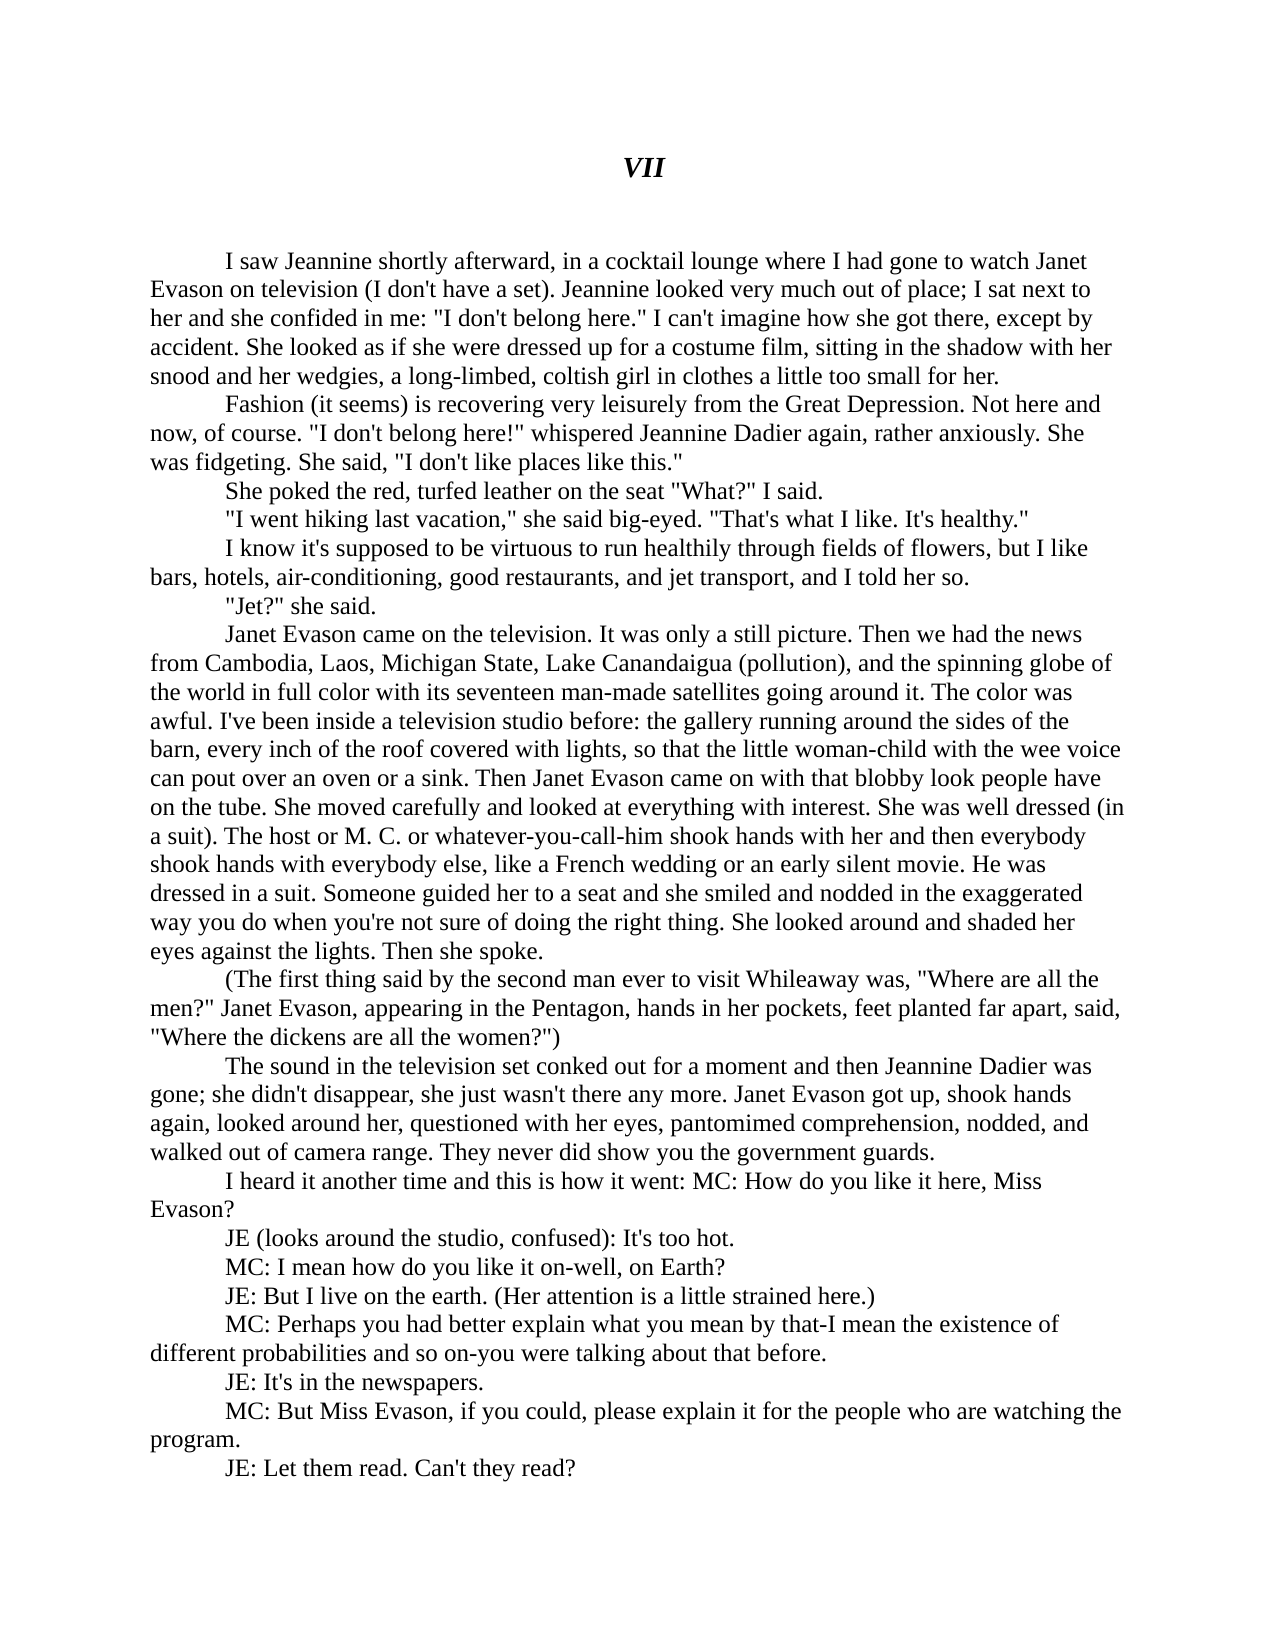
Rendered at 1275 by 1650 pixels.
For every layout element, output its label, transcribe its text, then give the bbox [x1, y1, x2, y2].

text I saw Jeannine shortly afterward, in a cocktail lounge where I had gone to watch Janet Evason on television (I don't have a set). Jeannine looked very much out of place; I sat next to her and she confided in me: "I don't belong here." I can't imagine how she got there, except by accident. She looked as if she were dressed up for a costume film, sitting in the shadow with her snood and her wedgies, a long-limbed, coltish girl in clothes a little too small for her. [150, 246, 1125, 389]
text Janet Evason came on the television. It was only a still picture. Then we had the news from Cambodia, Laos, Michigan State, Lake Canandaigua (pollution), and the spinning globe of the world in full color with its seventeen man-made satellites going around it. The color was awful. I've been inside a television studio before: the gallery running around the sides of the barn, every inch of the roof covered with lights, so that the little woman-child with the wee voice can pout over an oven or a sink. Then Janet Evason came on with that blobby look people have on the tube. She moved carefully and looked at everything with interest. She was well dressed (in a suit). The host or M. C. or whatever-you-call-him shook hands with her and then everybody shook hands with everybody else, like a French wedding or an early silent movie. He was dressed in a suit. Someone guided her to a seat and she smiled and nodded in the exaggerated way you do when you're not sure of doing the right thing. She looked around and shaded her eyes against the lights. Then she spoke. [150, 619, 1125, 964]
text She poked the red, turfed leather on the seat "What?" I said. [150, 476, 1125, 504]
text I heard it another time and this is how it went: MC: How do you like it here, Miss Evason? [150, 1166, 1125, 1223]
text JE (looks around the studio, confused): It's too hot. [150, 1223, 1125, 1252]
text JE: It's in the newspapers. [150, 1367, 1125, 1396]
text "Jet?" she said. [150, 591, 1125, 619]
text "I went hiking last vacation," she said big-eyed. "That's what I like. It's healthy." [150, 504, 1125, 533]
text JE: Let them read. Can't they read? [150, 1453, 1125, 1482]
text MC: But Miss Evason, if you could, please explain it for the people who are watching the program. [150, 1396, 1125, 1453]
text I know it's supposed to be virtuous to run healthily through fields of flowers, but I like bars, hotels, air-conditioning, good restaurants, and jet transport, and I told her so. [150, 533, 1125, 591]
text The sound in the television set conked out for a moment and then Jeannine Dadier was gone; she didn't disappear, she just wasn't there any more. Janet Evason got up, shook hands again, looked around her, questioned with her eyes, pantomimed comprehension, nodded, and walked out of camera range. They never did show you the government guards. [150, 1051, 1125, 1166]
text MC: I mean how do you like it on-well, on Earth? [150, 1252, 1125, 1281]
text (The first thing said by the second man ever to visit Whileaway was, "Where are all the men?" Janet Evason, appearing in the Pentagon, hands in her pockets, feet planted far apart, said, "Where the dickens are all the women?") [150, 964, 1125, 1051]
text Fashion (it seems) is recovering very leisurely from the Great Depression. Not here and now, of course. "I don't belong here!" whispered Jeannine Dadier again, rather anxiously. She was fidgeting. She said, "I don't like places like this." [150, 389, 1125, 476]
text MC: Perhaps you had better explain what you mean by that-I mean the existence of different probabilities and so on-you were talking about that before. [150, 1309, 1125, 1367]
subtitle VII [150, 150, 1125, 183]
text JE: But I live on the earth. (Her attention is a little strained here.) [150, 1281, 1125, 1309]
